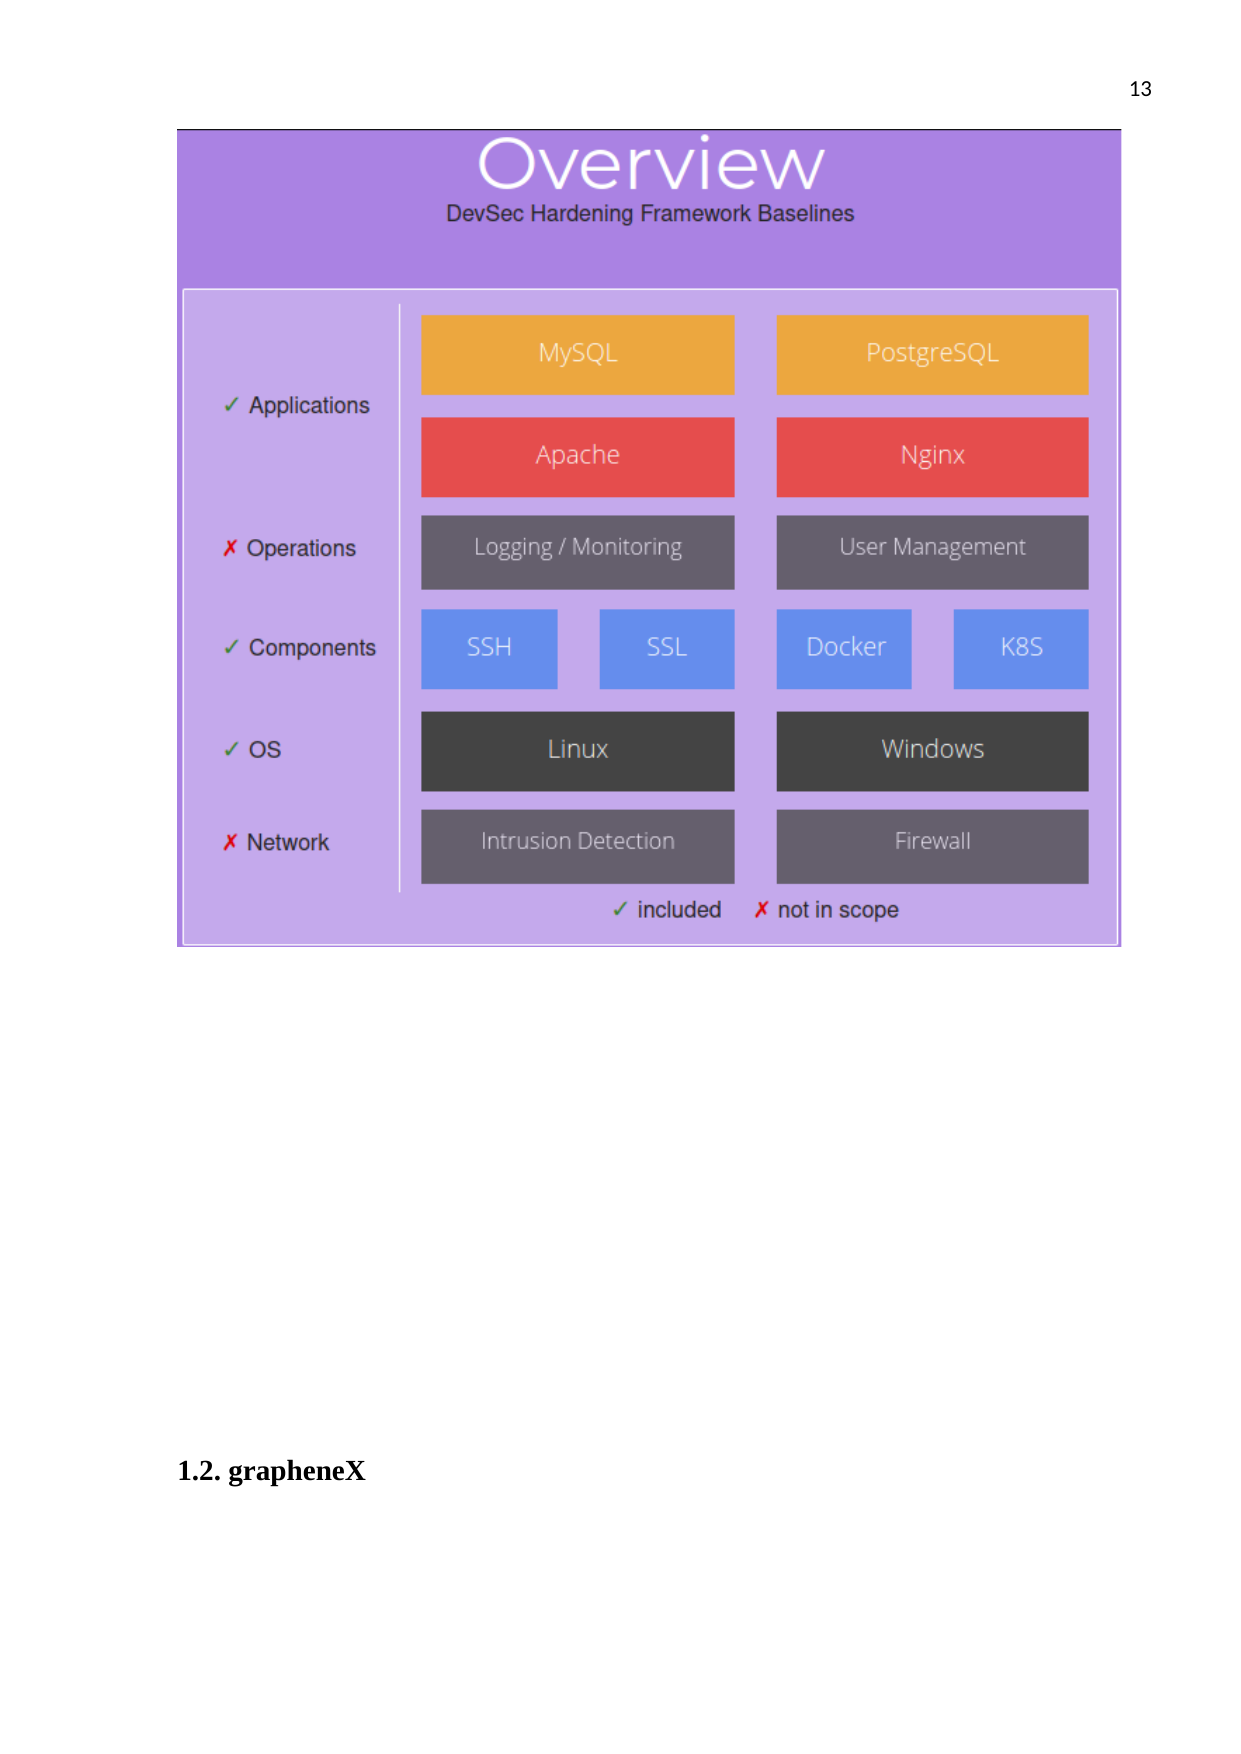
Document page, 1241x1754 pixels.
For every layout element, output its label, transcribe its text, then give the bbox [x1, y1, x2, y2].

picture [177, 129, 1122, 947]
subtitle 1.2. grapheneX [177, 1453, 1152, 1486]
